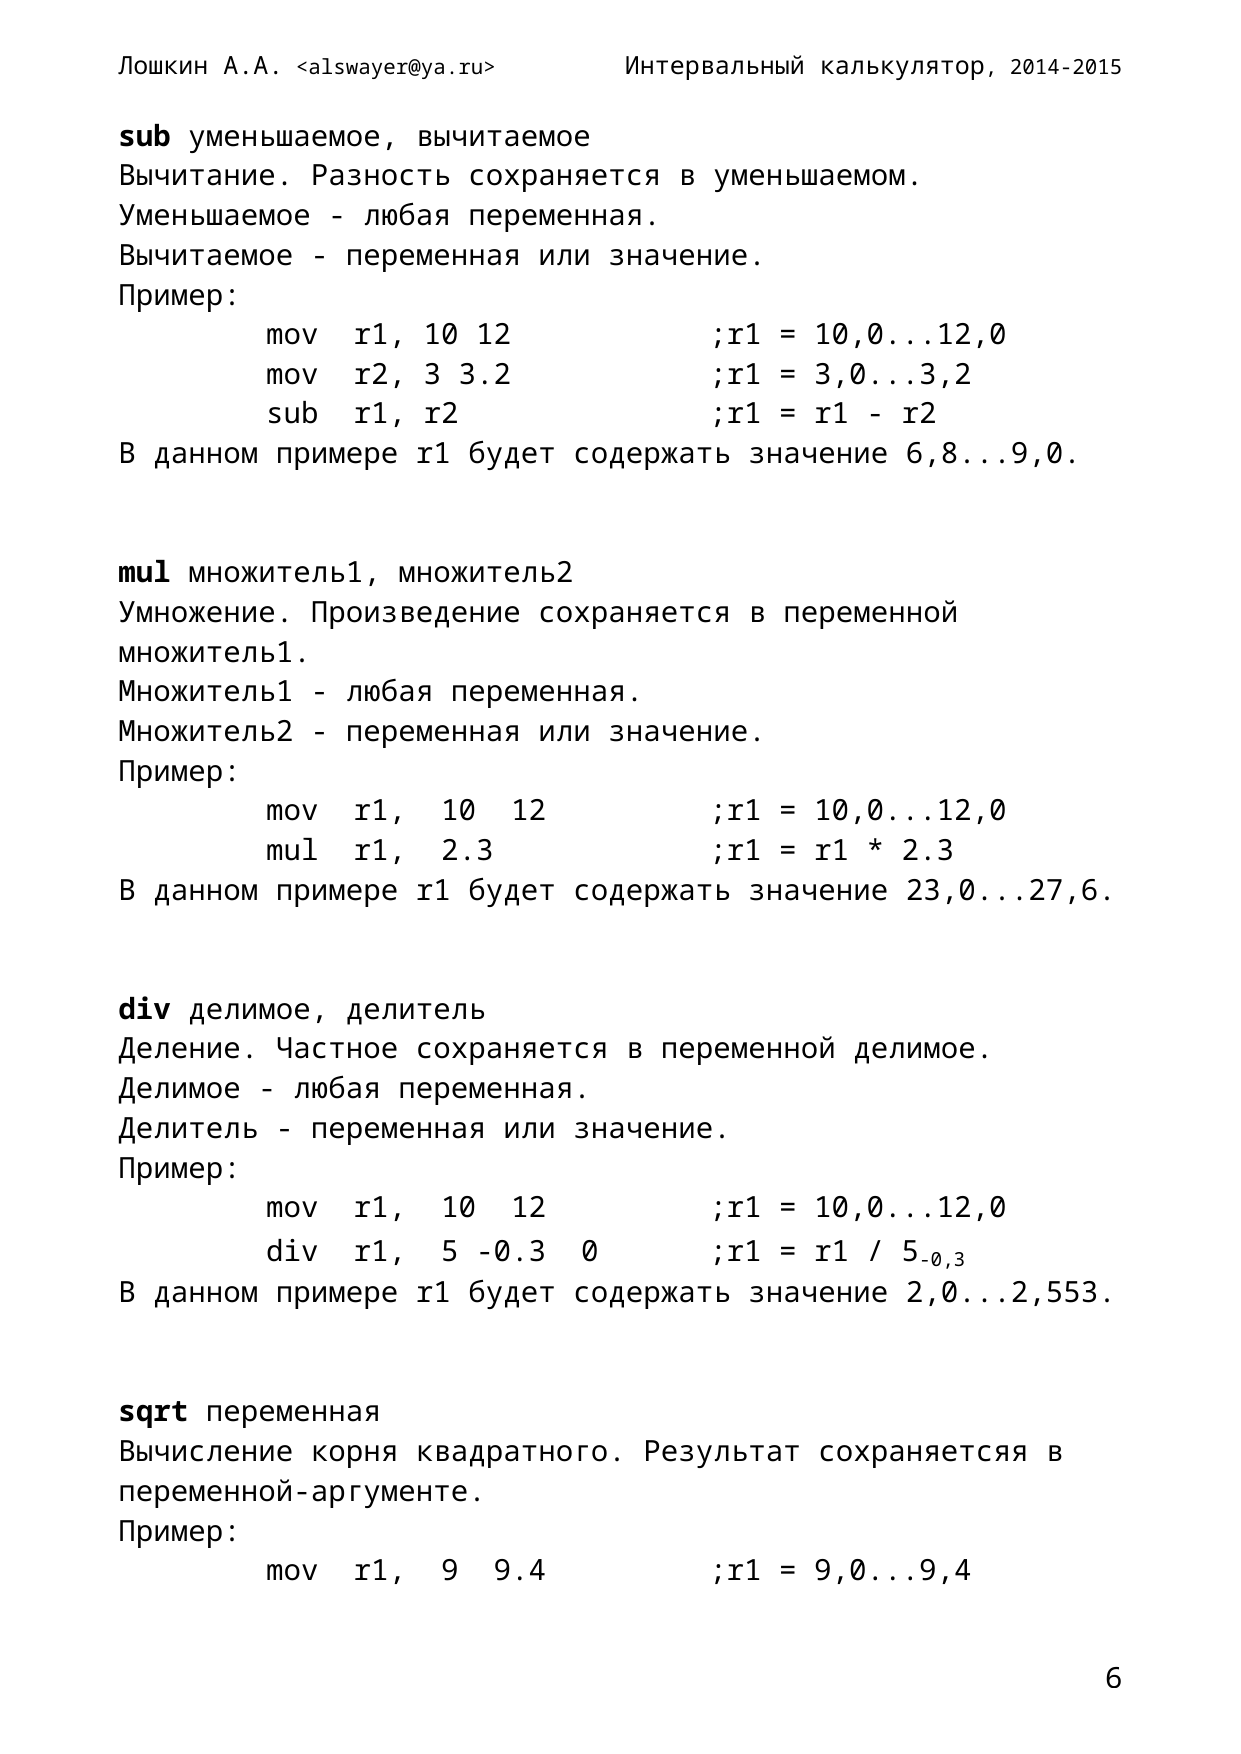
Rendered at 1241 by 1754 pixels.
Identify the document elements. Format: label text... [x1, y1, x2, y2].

text mov r1, 10 12 ;r1 = 10,0...12,0 [118, 313, 1122, 353]
text Пример: [118, 274, 1122, 313]
text Делитель - переменная или значение. [118, 1107, 1122, 1147]
text mov r1, 10 12 ;r1 = 10,0...12,0 [118, 1187, 1122, 1226]
text Вычитание. Разность сохраняется в уменьшаемом. [118, 155, 1122, 194]
text Пример: [118, 750, 1122, 790]
text mul r1, 2.3 ;r1 = r1 * 2.3 [118, 829, 1122, 869]
text Вычитаемое - переменная или значение. [118, 234, 1122, 274]
text Пример: [118, 1147, 1122, 1187]
text В данном примере r1 будет содержать значение 23,0...27,6. [118, 869, 1122, 909]
text mov r1, 10 12 ;r1 = 10,0...12,0 [118, 790, 1122, 829]
text mov r1, 9 9.4 ;r1 = 9,0...9,4 [118, 1549, 1122, 1589]
text sub r1, r2 ;r1 = r1 - r2 [118, 393, 1122, 432]
text Множитель2 - переменная или значение. [118, 710, 1122, 750]
text div делимое, делитель [118, 988, 1122, 1028]
text sub уменьшаемое, вычитаемое [118, 115, 1122, 155]
text В данном примере r1 будет содержать значение 2,0...2,553. [118, 1272, 1122, 1311]
text Уменьшаемое - любая переменная. [118, 194, 1122, 234]
text Пример: [118, 1510, 1122, 1549]
text mul множитель1, множитель2 [118, 552, 1122, 591]
text В данном примере r1 будет содержать значение 6,8...9,0. [118, 432, 1122, 472]
text Вычисление корня квадратного. Результат сохраняетсяя в переменной-аргументе. [118, 1430, 1122, 1510]
text Деление. Частное сохраняется в переменной делимое. [118, 1028, 1122, 1067]
text Делимое - любая переменная. [118, 1067, 1122, 1107]
text sqrt переменная [118, 1391, 1122, 1430]
text Множитель1 - любая переменная. [118, 671, 1122, 710]
text div r1, 5 -0.3 0 ;r1 = r1 / 5-0,3 [118, 1226, 1122, 1272]
text Умножение. Произведение сохраняется в переменной множитель1. [118, 591, 1122, 671]
text mov r2, 3 3.2 ;r1 = 3,0...3,2 [118, 353, 1122, 393]
